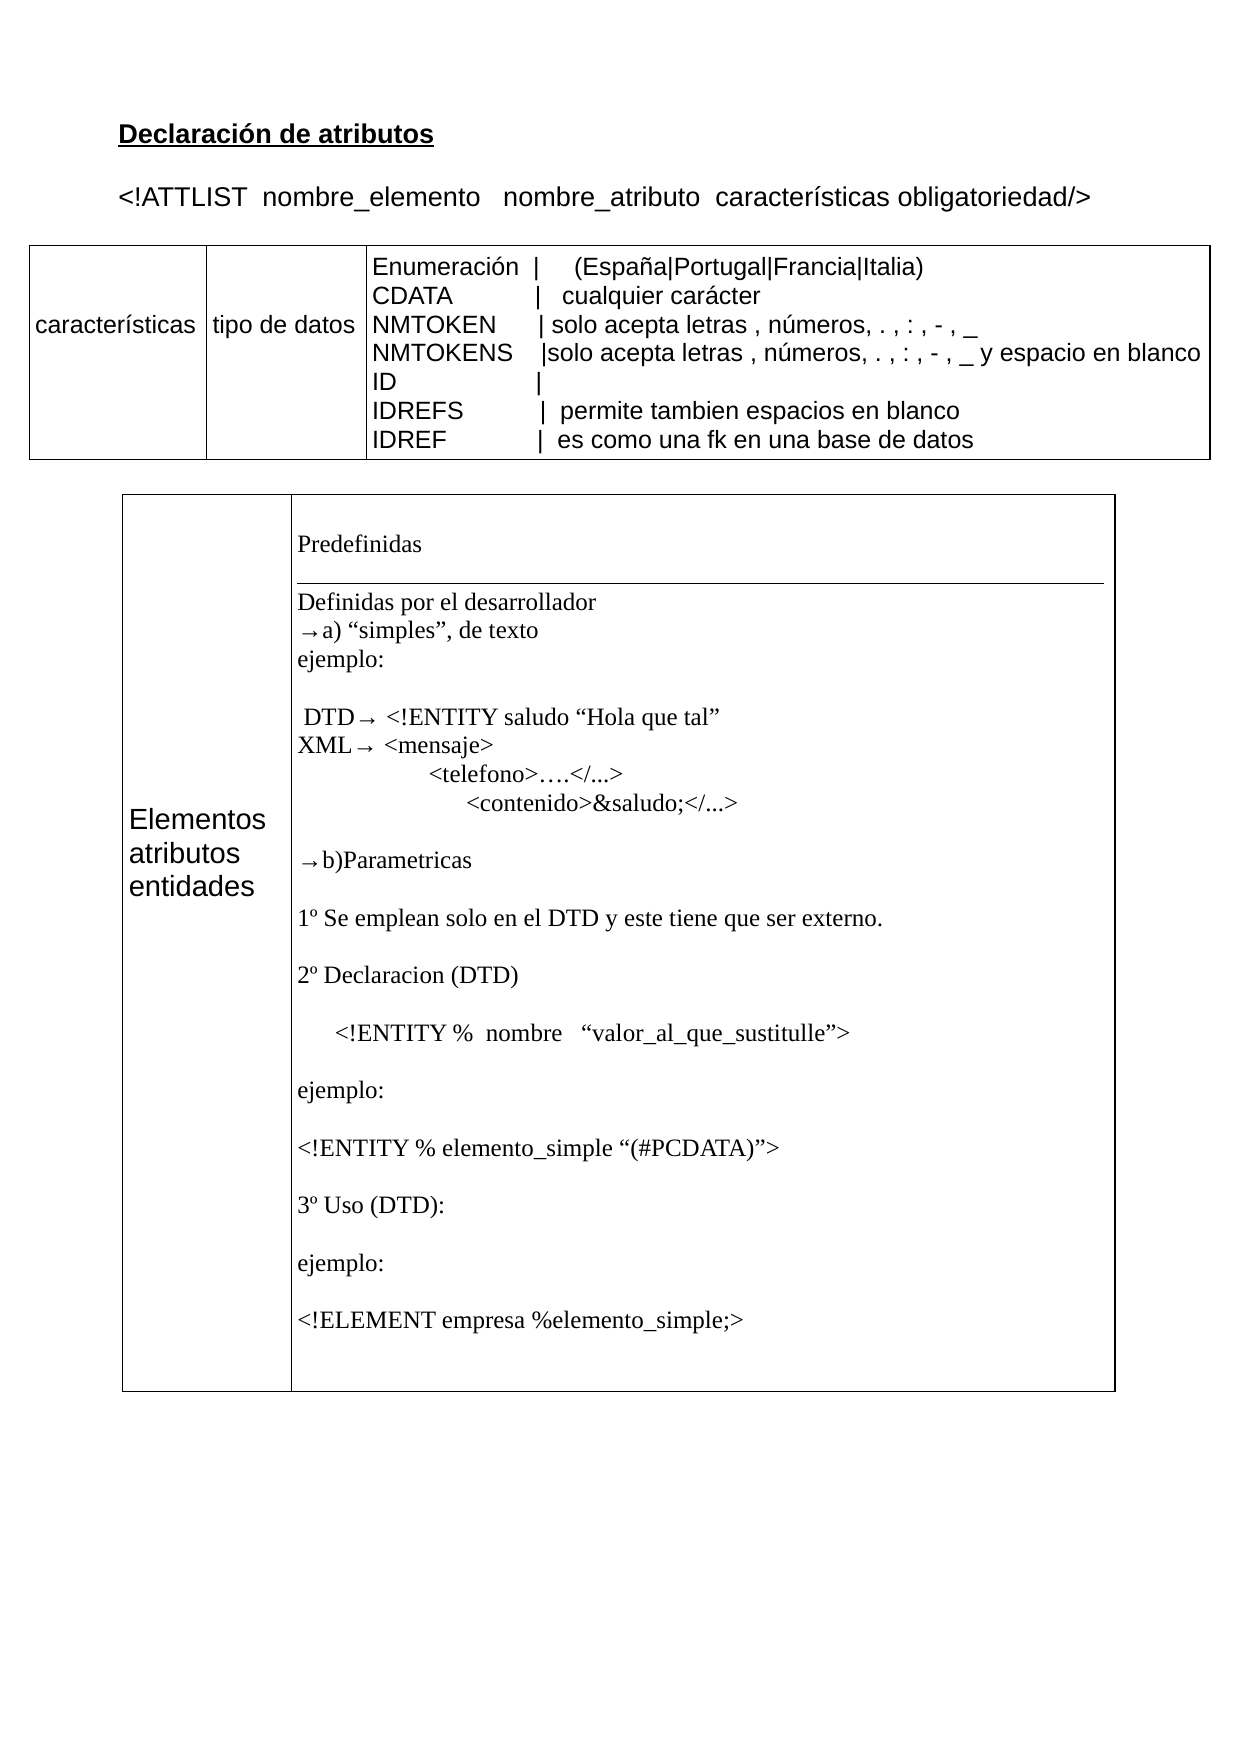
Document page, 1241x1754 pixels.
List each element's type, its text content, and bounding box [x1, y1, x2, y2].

table_header Elementos atributos entidades [123, 495, 291, 1391]
table_header Predefinidas Definidas por el desarrollador →a) “simples”, de texto ejemplo: DTD→ <!ENTITY saludo “Hola que tal” XML→ <mensaje> <telefono>….</...> <contenido>&saludo;</...> →b)Parametricas 1º Se emplean solo en el DTD y este tiene que ser externo. 2º Declaracion (DTD) <!ENTITY % nombre “valor_al_que_sustitulle”> ejemplo: <!ENTITY % elemento_simple “(#PCDATA)”> 3º Uso (DTD): ejemplo: <!ELEMENT empresa %elemento_simple;> [292, 495, 1114, 1391]
table_header tipo de datos [207, 246, 366, 459]
table_header características [30, 246, 206, 459]
text <!ATTLIST nombre_elemento nombre_atributo características obligatoriedad/> [118, 181, 1122, 212]
table_header Enumeración | (España|Portugal|Francia|Italia) CDATA | cualquier carácter NMTOKEN | solo acepta letras , números, . , : , - , _ NMTOKENS |solo acepta letras , números, . , : , - , _ y espacio en blanco ID | IDREFS | permite tambien espacios en blanco IDREF | es como una fk en una base de datos [367, 246, 1209, 459]
text Declaración de atributos [118, 118, 1122, 149]
